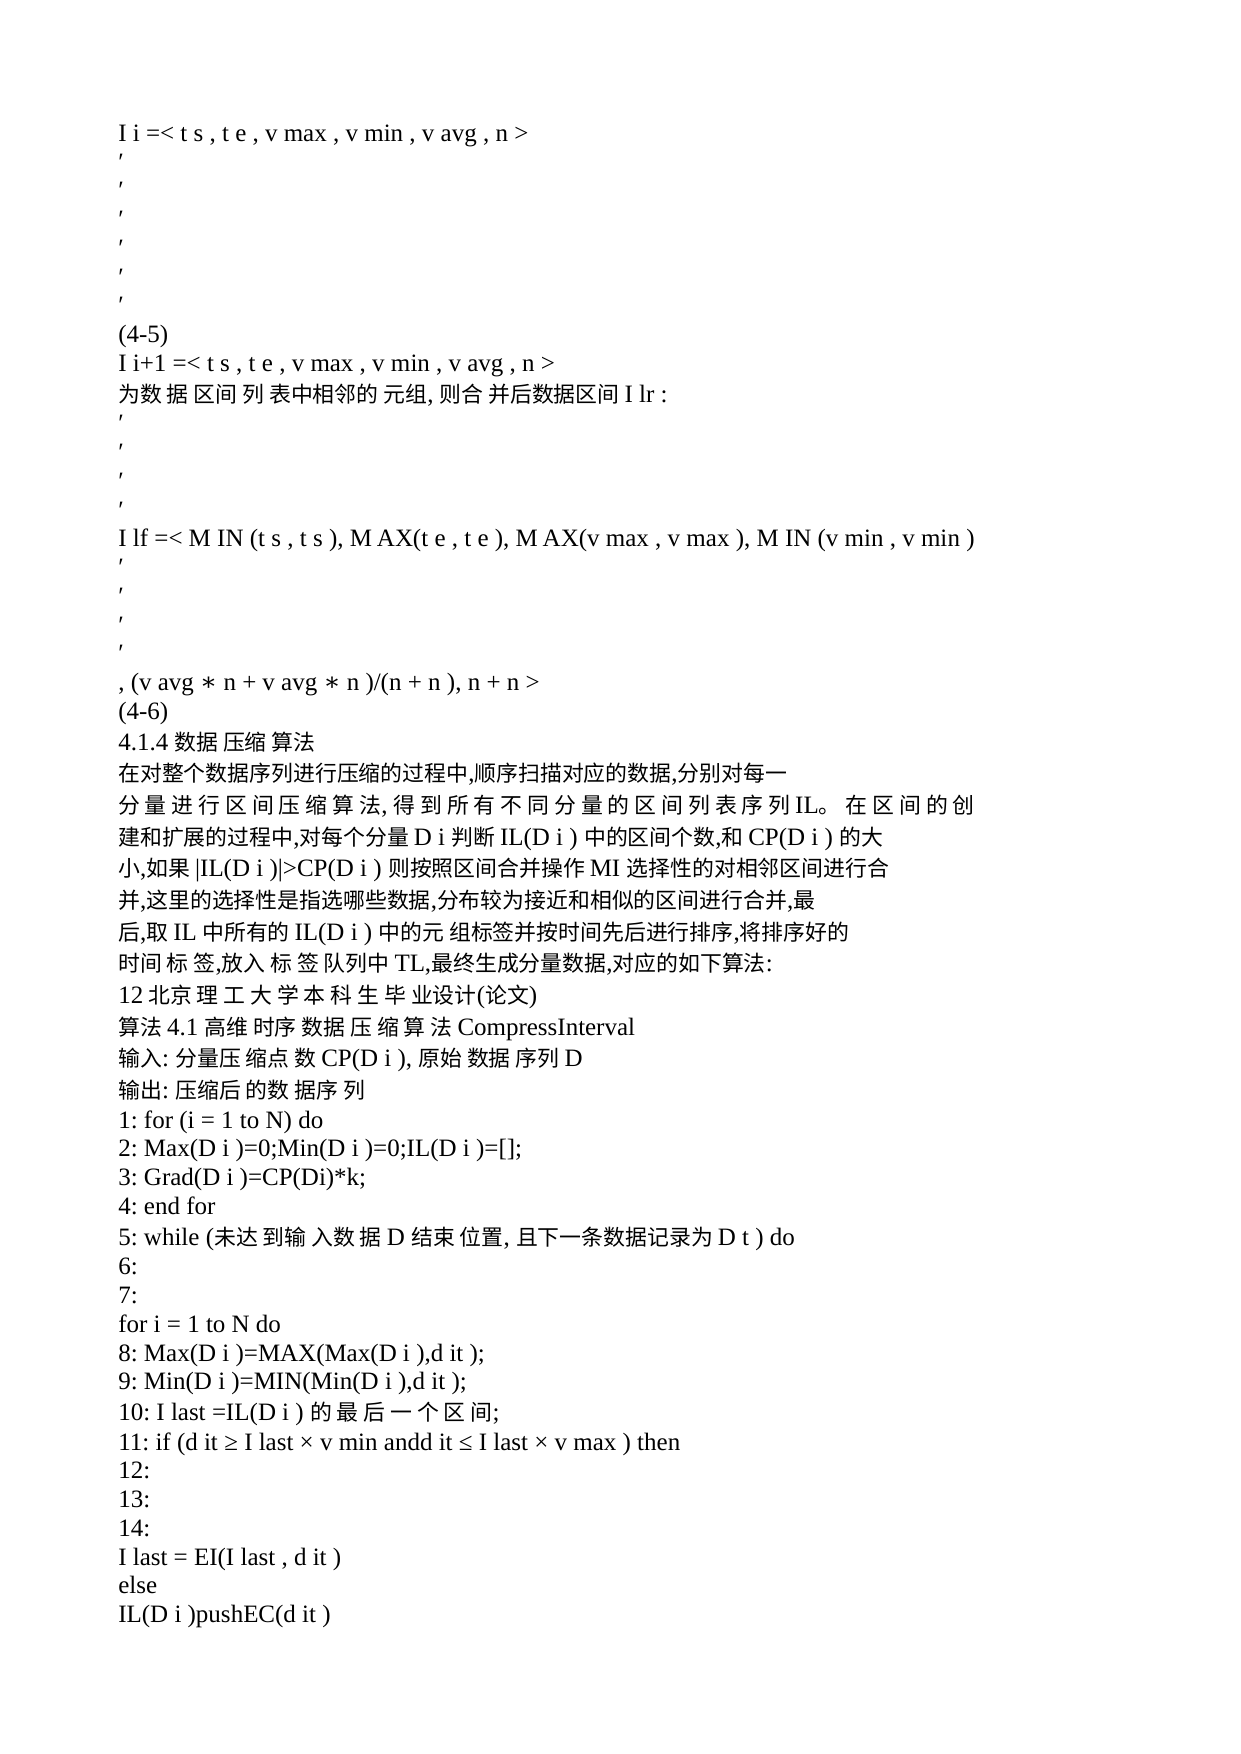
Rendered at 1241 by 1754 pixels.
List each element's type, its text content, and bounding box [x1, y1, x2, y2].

text for i = 1 to N do [118, 1309, 1122, 1338]
text 2: Max(D i )=0;Min(D i )=0;IL(D i )=[]; [118, 1133, 1122, 1162]
text 9: Min(D i )=MIN(Min(D i ),d it ); [118, 1366, 1122, 1395]
text 1: for (i = 1 to N) do [118, 1105, 1122, 1133]
text ′ [118, 233, 1122, 262]
text I last = EI(I last , d it ) [118, 1542, 1122, 1571]
text 4.1.4 数据 压缩 算法 [118, 725, 1122, 756]
text 5: while (未达 到输 入数 据 D 结束 位置, 且下一条数据记录为 D t ) do [118, 1220, 1122, 1251]
text I i+1 =< t s , t e , v max , v min , v avg , n > [118, 348, 1122, 377]
text 3: Grad(D i )=CP(Di)*k; [118, 1162, 1122, 1191]
text 后,取 IL 中所有的 IL(D i ) 中的元 组标签并按时间先后进行排序,将排序好的 [118, 915, 1122, 946]
text I i =< t s , t e , v max , v min , v avg , n > [118, 118, 1122, 147]
text ′ [118, 495, 1122, 523]
text ′ [118, 176, 1122, 204]
text 并,这里的选择性是指选哪些数据,分布较为接近和相似的区间进行合并,最 [118, 883, 1122, 915]
text 小,如果 |IL(D i )|>CP(D i ) 则按照区间合并操作 MI 选择性的对相邻区间进行合 [118, 851, 1122, 883]
text ′ [118, 638, 1122, 667]
text 11: if (d it ≥ I last × v min andd it ≤ I last × v max ) then [118, 1427, 1122, 1456]
text ′ [118, 466, 1122, 495]
text 10: I last =IL(D i ) 的 最 后 一 个 区 间; [118, 1395, 1122, 1427]
text ′ [118, 610, 1122, 638]
text ′ [118, 147, 1122, 176]
text (4-5) [118, 319, 1122, 348]
text 8: Max(D i )=MAX(Max(D i ),d it ); [118, 1338, 1122, 1366]
text 12: [118, 1456, 1122, 1484]
text , (v avg ∗ n + v avg ∗ n )/(n + n ), n + n > [118, 667, 1122, 696]
text 时间 标 签,放入 标 签 队列中 TL,最终生成分量数据,对应的如下算法: [118, 946, 1122, 978]
text ′ [118, 204, 1122, 233]
text 为数 据 区间 列 表中相邻的 元组, 则合 并后数据区间 I lr : [118, 377, 1122, 408]
text 在对整个数据序列进行压缩的过程中,顺序扫描对应的数据,分别对每一 [118, 756, 1122, 788]
text ′ [118, 581, 1122, 610]
text 输出: 压缩后 的数 据序 列 [118, 1073, 1122, 1105]
text ′ [118, 552, 1122, 581]
text ′ [118, 262, 1122, 291]
text 输入: 分量压 缩点 数 CP(D i ), 原始 数据 序列 D [118, 1041, 1122, 1073]
text IL(D i )pushEC(d it ) [118, 1599, 1122, 1628]
text I lf =< M IN (t s , t s ), M AX(t e , t e ), M AX(v max , v max ), M IN (v min , v min ) [118, 523, 1122, 552]
text 建和扩展的过程中,对每个分量 D i 判断 IL(D i ) 中的区间个数,和 CP(D i ) 的大 [118, 820, 1122, 851]
text 14: [118, 1513, 1122, 1542]
text 4: end for [118, 1191, 1122, 1220]
text 13: [118, 1484, 1122, 1513]
text ′ [118, 291, 1122, 319]
text 7: [118, 1280, 1122, 1309]
text ′ [118, 408, 1122, 437]
text 算法 4.1 高维 时序 数据 压 缩 算 法 CompressInterval [118, 1010, 1122, 1041]
text (4-6) [118, 696, 1122, 725]
text else [118, 1571, 1122, 1599]
text 6: [118, 1251, 1122, 1280]
text 12北京 理 工 大 学 本 科 生 毕 业设计(论文) [118, 978, 1122, 1010]
text 分 量 进 行 区 间 压 缩 算 法, 得 到 所 有 不 同 分 量 的 区 间 列 表 序 列 IL。 在 区 间 的 创 [118, 788, 1122, 820]
text ′ [118, 437, 1122, 466]
